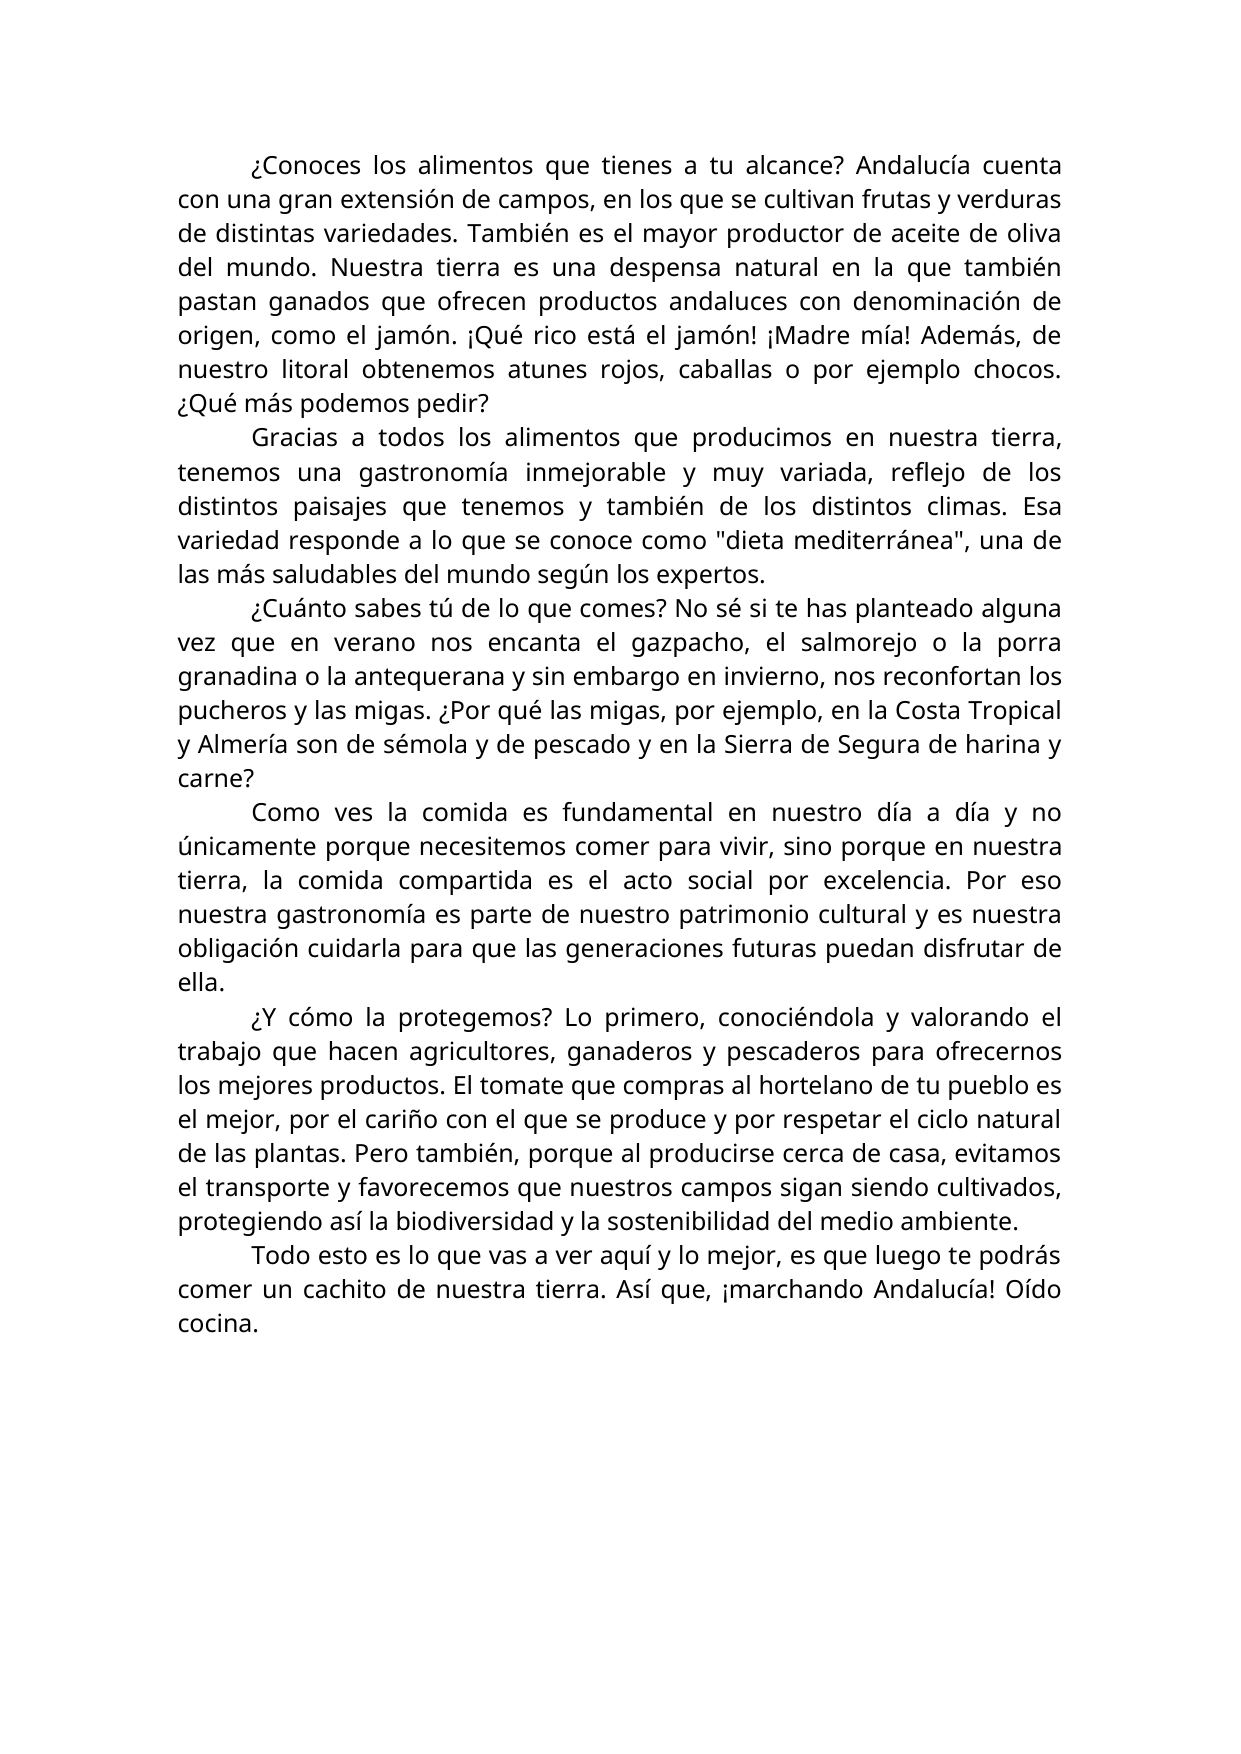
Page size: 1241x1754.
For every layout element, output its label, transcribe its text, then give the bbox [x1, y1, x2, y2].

text ¿Y cómo la protegemos? Lo primero, conociéndola y valorando el trabajo que hacen agricultores, ganaderos y pescaderos para ofrecernos los mejores productos. El tomate que compras al hortelano de tu pueblo es el mejor, por el cariño con el que se produce y por respetar el ciclo natural de las plantas. Pero también, porque al producirse cerca de casa, evitamos el transporte y favorecemos que nuestros campos sigan siendo cultivados, protegiendo así la biodiversidad y la sostenibilidad del medio ambiente. [177, 999, 1063, 1238]
text Todo esto es lo que vas a ver aquí y lo mejor, es que luego te podrás comer un cachito de nuestra tierra. Así que, ¡marchando Andalucía! Oído cocina. [177, 1238, 1063, 1340]
text ¿Conoces los alimentos que tienes a tu alcance? Andalucía cuenta con una gran extensión de campos, en los que se cultivan frutas y verduras de distintas variedades. También es el mayor productor de aceite de oliva del mundo. Nuestra tierra es una despensa natural en la que también pastan ganados que ofrecen productos andaluces con denominación de origen, como el jamón. ¡Qué rico está el jamón! ¡Madre mía! Además, de nuestro litoral obtenemos atunes rojos, caballas o por ejemplo chocos. ¿Qué más podemos pedir? [177, 148, 1063, 420]
text ¿Cuánto sabes tú de lo que comes? No sé si te has planteado alguna vez que en verano nos encanta el gazpacho, el salmorejo o la porra granadina o la antequerana y sin embargo en invierno, nos reconfortan los pucheros y las migas. ¿Por qué las migas, por ejemplo, en la Costa Tropical y Almería son de sémola y de pescado y en la Sierra de Segura de harina y carne? [177, 590, 1063, 795]
text Gracias a todos los alimentos que producimos en nuestra tierra, tenemos una gastronomía inmejorable y muy variada, reflejo de los distintos paisajes que tenemos y también de los distintos climas. Esa variedad responde a lo que se conoce como "dieta mediterránea", una de las más saludables del mundo según los expertos. [177, 420, 1063, 590]
text Como ves la comida es fundamental en nuestro día a día y no únicamente porque necesitemos comer para vivir, sino porque en nuestra tierra, la comida compartida es el acto social por excelencia. Por eso nuestra gastronomía es parte de nuestro patrimonio cultural y es nuestra obligación cuidarla para que las generaciones futuras puedan disfrutar de ella. [177, 795, 1063, 999]
